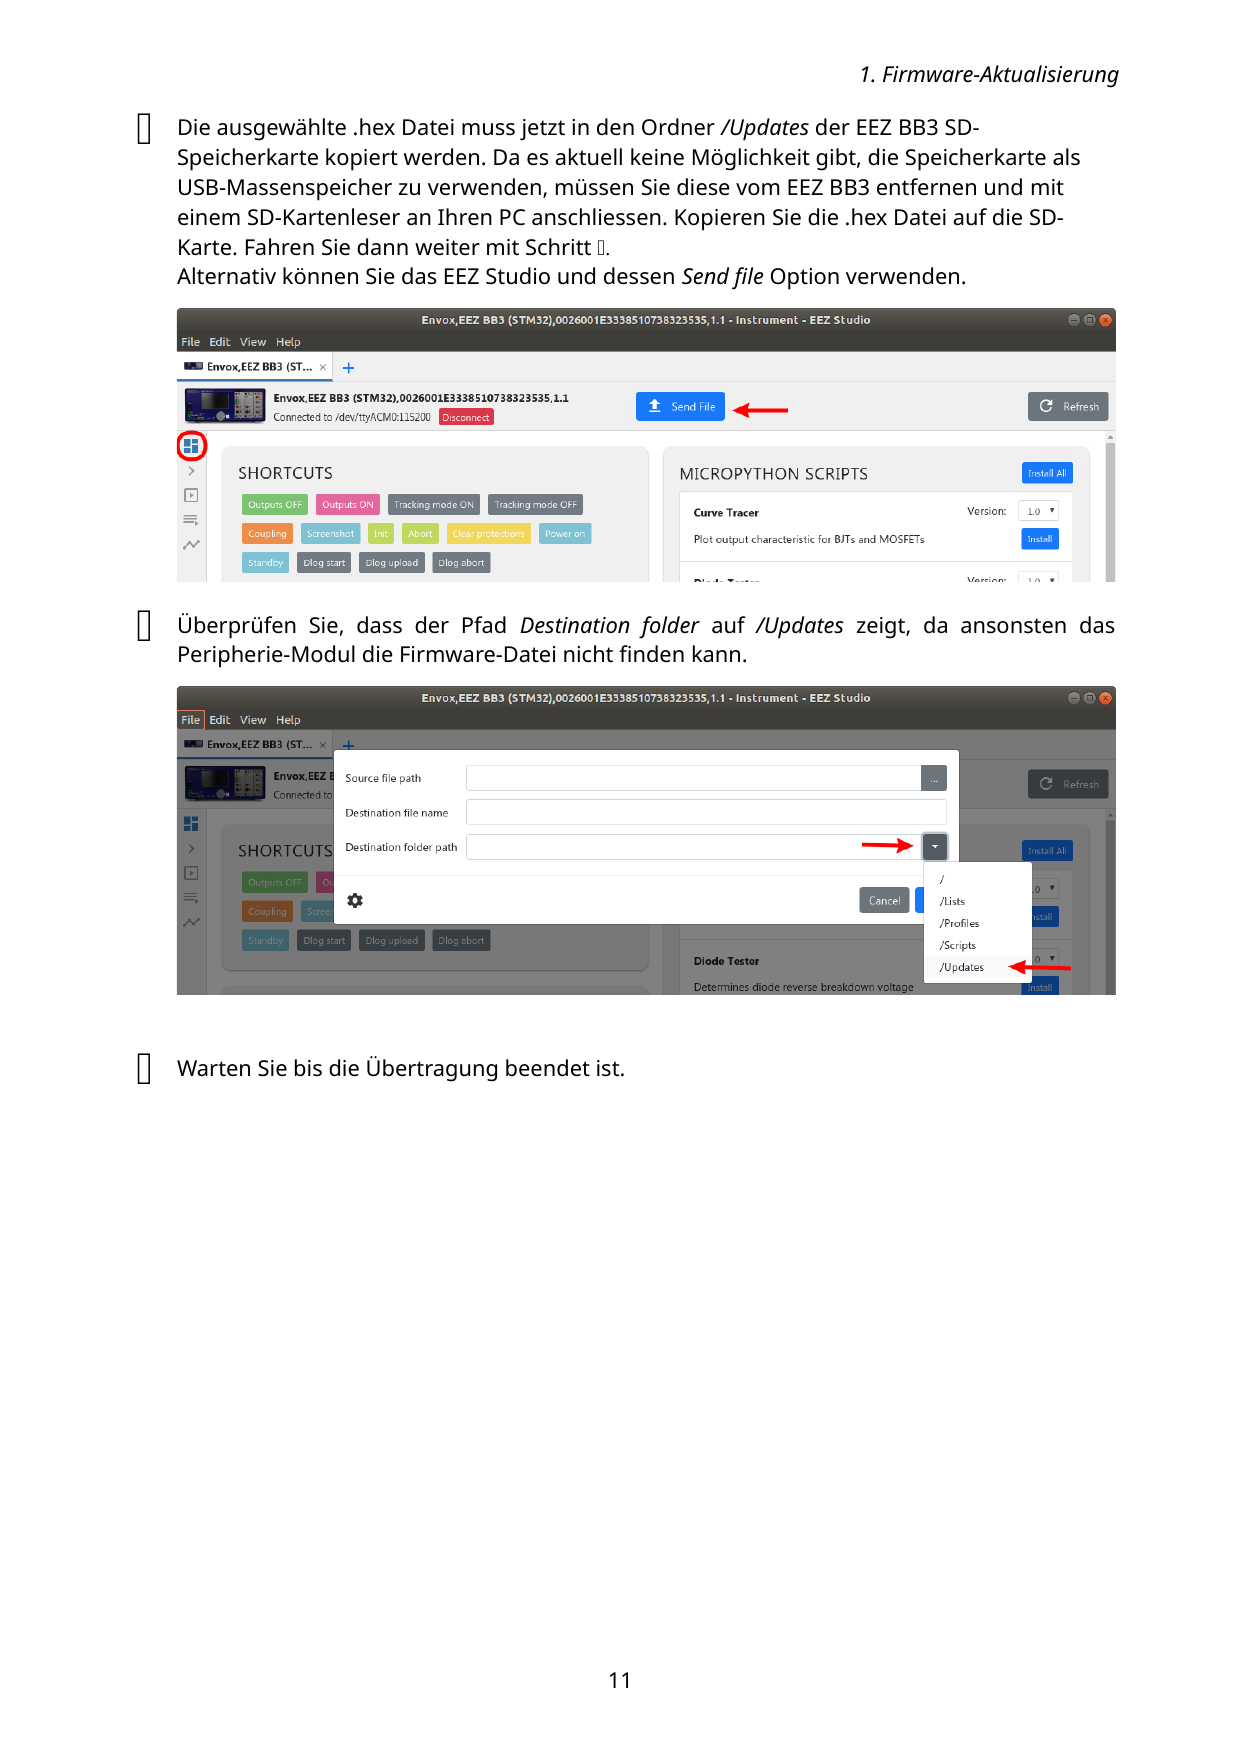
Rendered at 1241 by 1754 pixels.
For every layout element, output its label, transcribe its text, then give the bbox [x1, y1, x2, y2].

picture [176, 686, 1116, 995]
table_cell [171, 995, 1122, 1030]
picture [176, 308, 1116, 582]
table_cell  [118, 604, 171, 1030]
table_header  [118, 1047, 171, 1100]
table_header Warten Sie bis die Übertragung beendet ist. [171, 1047, 1122, 1100]
table_cell Überprüfen Sie, dass der Pfad Destination folder auf /Updates zeigt, da ansonsten das Peripherie-Modul die Firmware-Datei nicht finden kann. [171, 604, 1122, 994]
table_cell Die ausgewählte .hex Datei muss jetzt in den Ordner /Updates der EEZ BB3 SD-Speicherkarte kopiert werden. Da es aktuell keine Möglichkeit gibt, die Speicherkarte als USB-Massenspeicher zu verwenden, müssen Sie diese vom EEZ BB3 entfernen und mit einem SD-Kartenleser an Ihren PC anschliessen. Kopieren Sie die .hex Datei auf die SD-Karte. Fahren Sie dann weiter mit Schritt . Alternativ können Sie das EEZ Studio und dessen Send file Option verwenden. [171, 107, 1122, 604]
table_cell  [118, 107, 171, 604]
